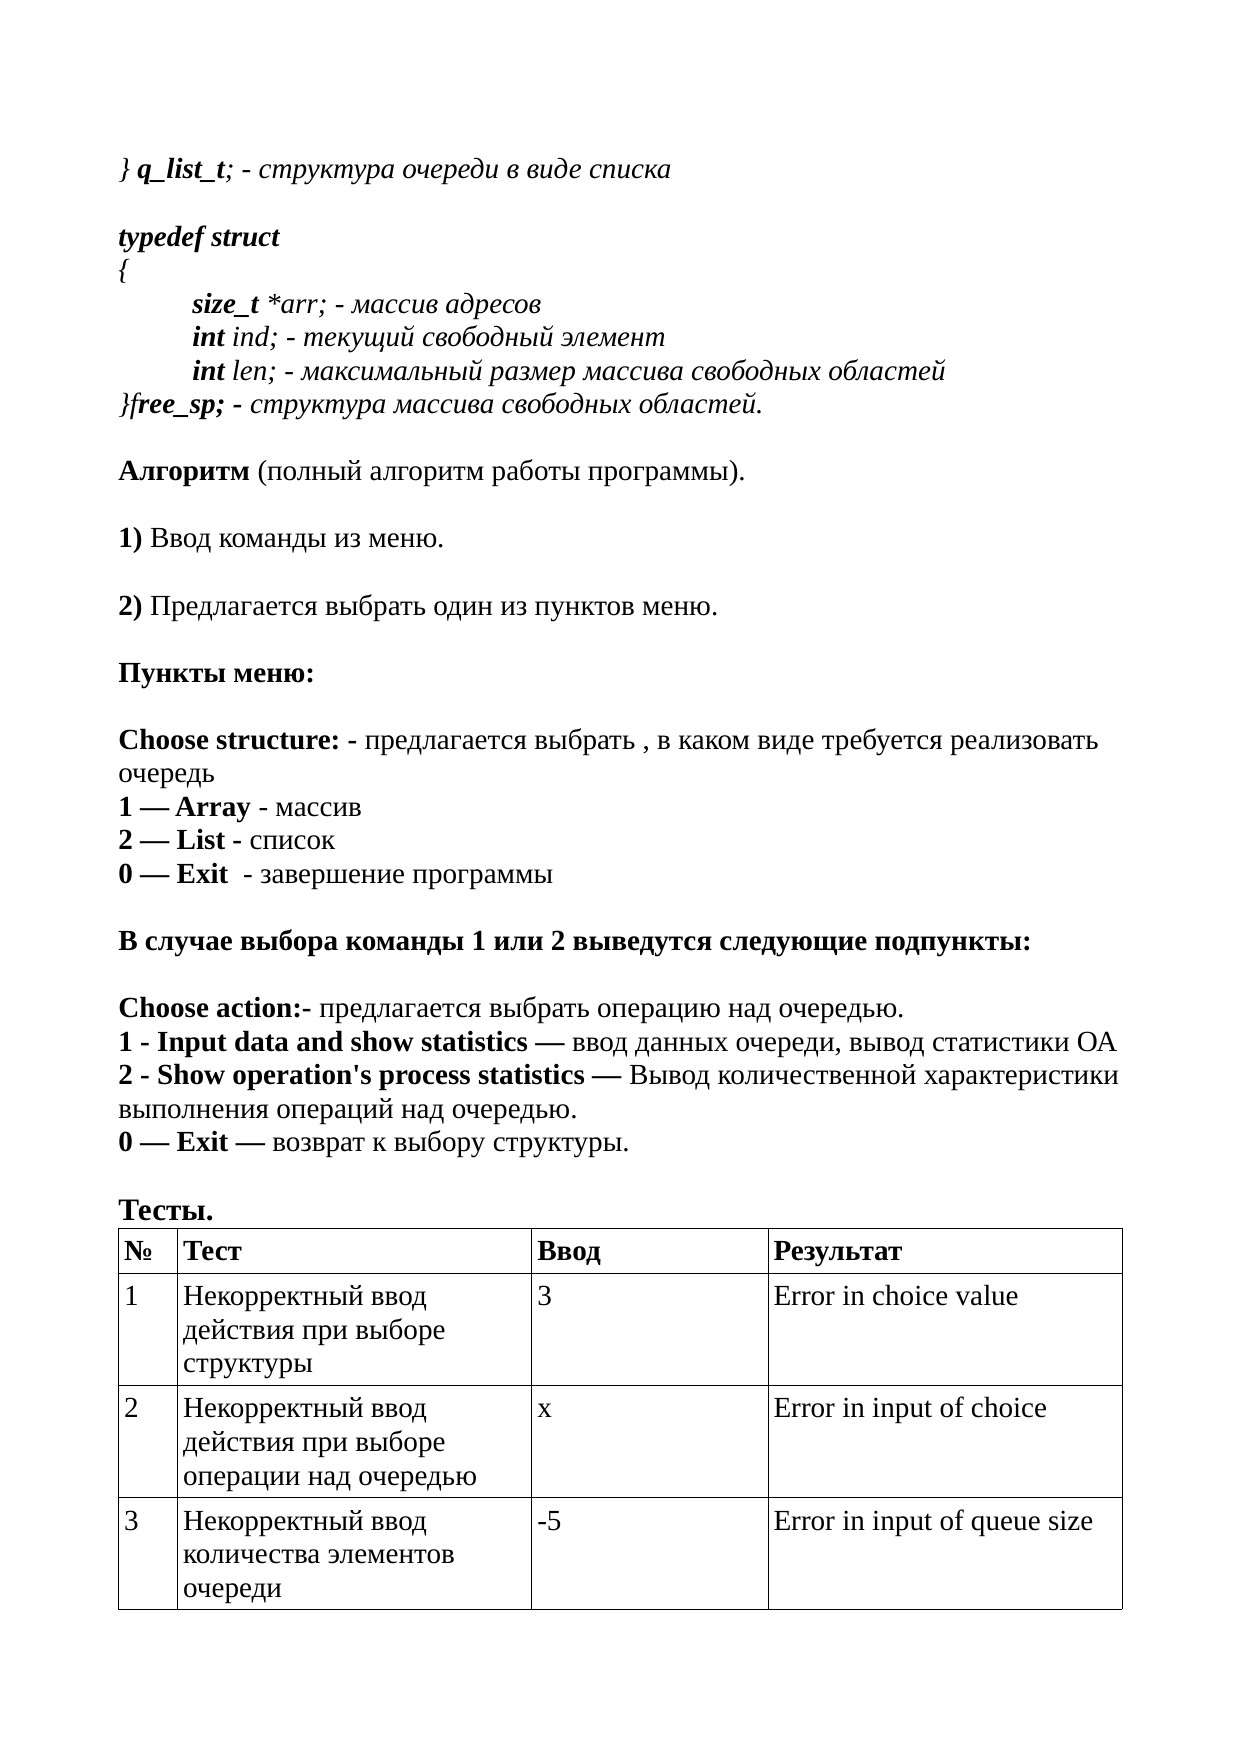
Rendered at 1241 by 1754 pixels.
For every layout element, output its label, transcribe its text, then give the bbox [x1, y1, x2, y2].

text 2) Предлагается выбрать один из пунктов меню. [118, 588, 1122, 621]
table_cell Error in input of choice [769, 1386, 1122, 1497]
table_cell Некорректный ввод действия при выборе структуры [178, 1274, 531, 1385]
table_header № [119, 1229, 177, 1272]
text typedef struct [118, 219, 1122, 252]
table_cell -5 [532, 1498, 768, 1609]
table_cell 1 [119, 1274, 177, 1385]
text 1 — Array - массив [118, 789, 1122, 822]
text 2 — List - список [118, 822, 1122, 856]
text 1) Ввод команды из меню. [118, 521, 1122, 554]
text size_t *arr; - массив адресов [118, 286, 1122, 319]
table_header Тест [178, 1229, 531, 1272]
text Choose action:- предлагается выбрать операцию над очередью. [118, 990, 1122, 1024]
table_header Результат [769, 1229, 1122, 1272]
table_cell 3 [119, 1498, 177, 1609]
text 0 — Exit — возврат к выбору структуры. [118, 1124, 1122, 1158]
table_cell х [532, 1386, 768, 1497]
text 2 - Show operation's process statistics — Вывод количественной характеристики выполнения операций над очередью. [118, 1057, 1122, 1124]
text int ind; - текущий свободный элемент [118, 319, 1122, 353]
text } q_list_t; - структура очереди в виде списка [118, 152, 1122, 185]
text В случае выбора команды 1 или 2 выведутся следующие подпункты: [118, 923, 1122, 957]
table_cell Error in input of queue size [769, 1498, 1122, 1609]
text 1 - Input data and show statistics — ввод данных очереди, вывод статистики ОА [118, 1024, 1122, 1057]
text Алгоритм (полный алгоритм работы программы). [118, 453, 1122, 487]
table_cell Некорректный ввод действия при выборе операции над очередью [178, 1386, 531, 1497]
text int len; - максимальный размер массива свободных областей [118, 353, 1122, 386]
text Пункты меню: [118, 655, 1122, 688]
text 0 — Exit - завершение программы [118, 856, 1122, 889]
table_cell 2 [119, 1386, 177, 1497]
text { [118, 252, 1122, 286]
table_cell Error in choice value [769, 1274, 1122, 1385]
table_header Ввод [532, 1229, 768, 1272]
text Тесты. [118, 1191, 1122, 1227]
table_cell Некорректный ввод количества элементов очереди [178, 1498, 531, 1609]
table_cell 3 [532, 1274, 768, 1385]
text Choose structure: - предлагается выбрать , в каком виде требуется реализовать очередь [118, 722, 1122, 789]
text }free_sp; - структура массива свободных областей. [118, 386, 1122, 420]
